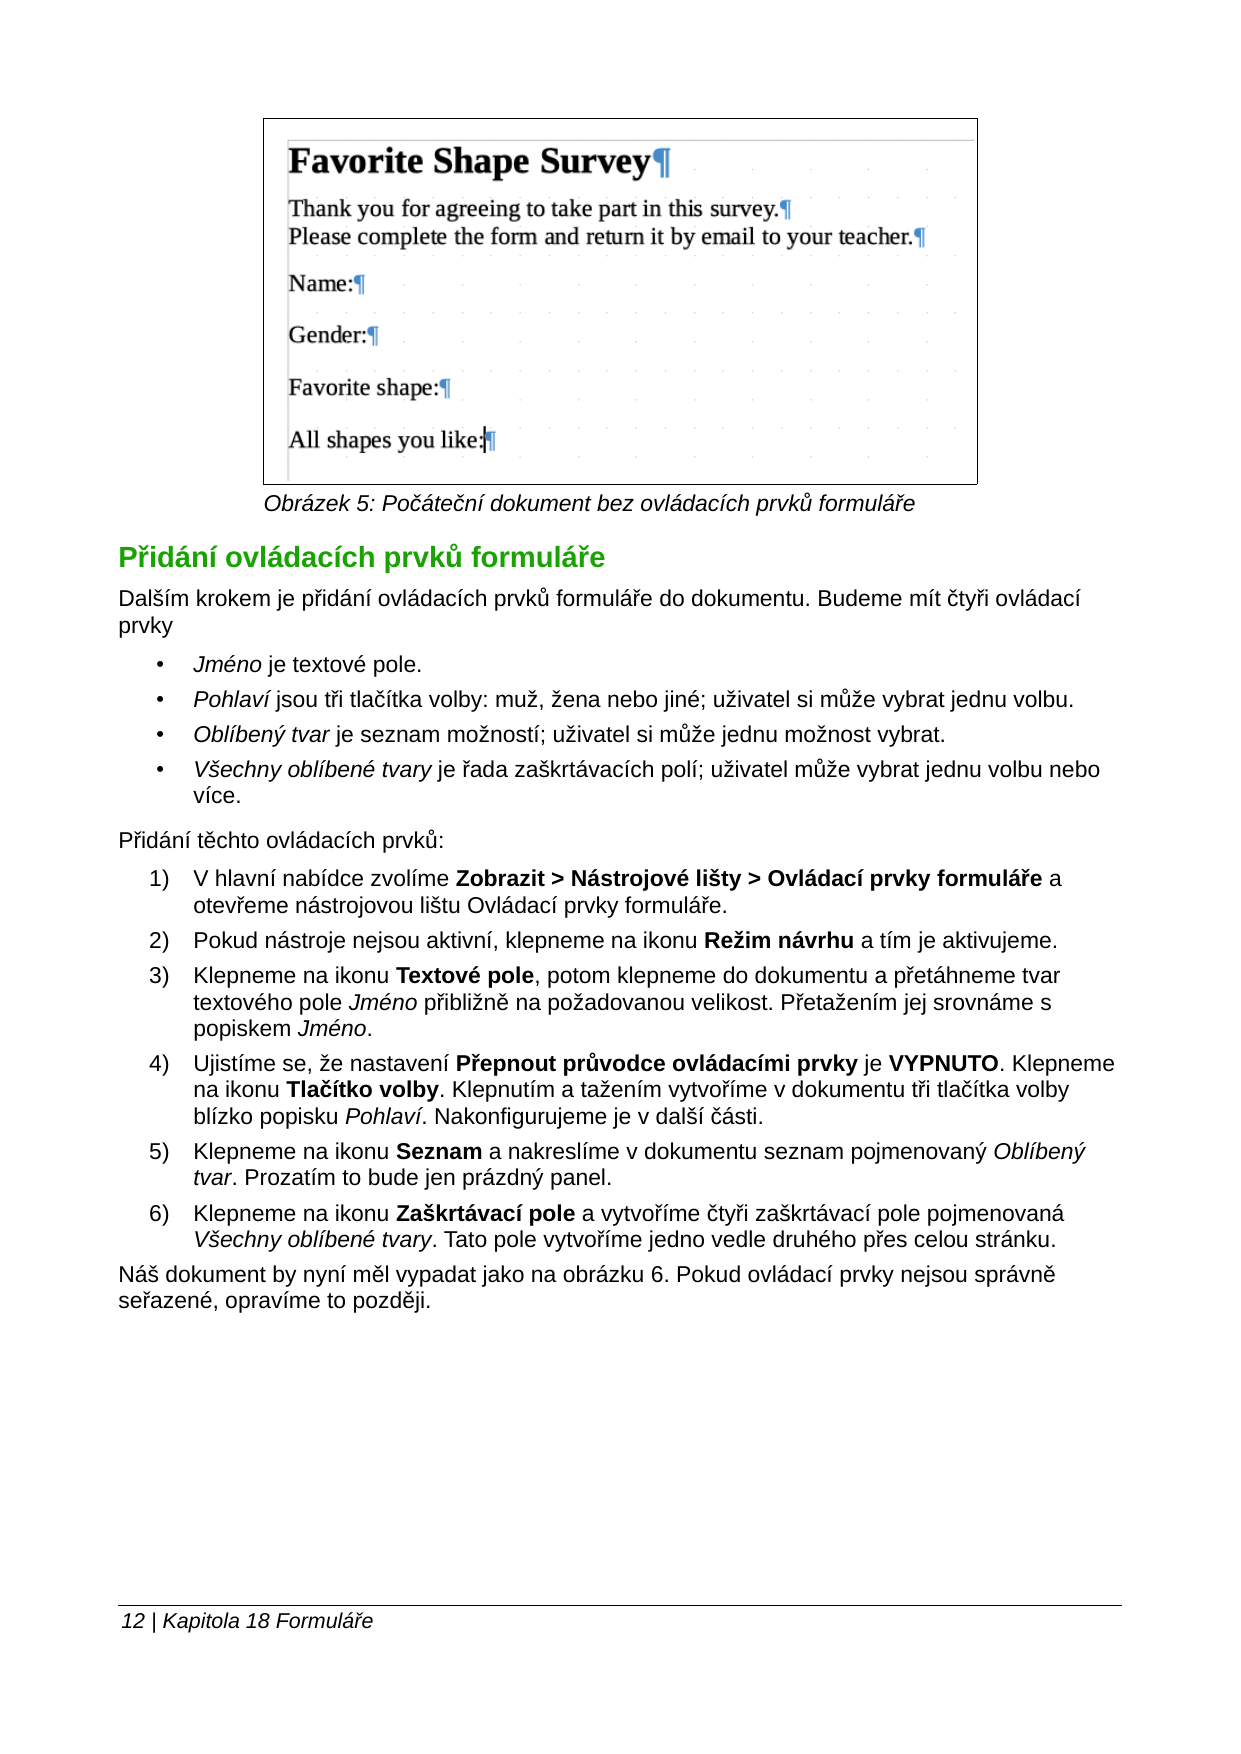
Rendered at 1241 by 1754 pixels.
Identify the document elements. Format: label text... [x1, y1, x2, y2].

list Oblíbený tvar je seznam možností; uživatel si může jednu možnost vybrat. [156, 721, 1122, 747]
text Obrázek 5: Počáteční dokument bez ovládacích prvků formuláře [263, 485, 977, 516]
text Náš dokument by nyní měl vypadat jako na obrázku 6. Pokud ovládací prvky nejsou správně seřazené, opravíme to později. [118, 1261, 1122, 1314]
list Přidání těchto ovládacích prvků: [118, 827, 1122, 853]
list Ujistíme se, že nastavení Přepnout průvodce ovládacími prvky je VYPNUTO. Klepneme na ikonu Tlačítko volby. Klepnutím a tažením vytvoříme v dokumentu tři tlačítka volby blízko popisku Pohlaví. Nakonfigurujeme je v další části. [169, 1050, 1122, 1129]
list Pokud nástroje nejsou aktivní, klepneme na ikonu Režim návrhu a tím je aktivujeme. [169, 927, 1122, 953]
list Dalším krokem je přidání ovládacích prvků formuláře do dokumentu. Budeme mít čtyři ovládací prvky [118, 585, 1122, 638]
text [264, 119, 977, 484]
list Klepneme na ikonu Seznam a nakreslíme v dokumentu seznam pojmenovaný Oblíbený tvar. Prozatím to bude jen prázdný panel. [169, 1138, 1122, 1191]
list Pohlaví jsou tři tlačítka volby: muž, žena nebo jiné; uživatel si může vybrat jednu volbu. [156, 686, 1122, 712]
list V hlavní nabídce zvolíme Zobrazit > Nástrojové lišty > Ovládací prvky formuláře a otevřeme nástrojovou lištu Ovládací prvky formuláře. [169, 865, 1122, 918]
list Jméno je textové pole. [156, 651, 1122, 677]
list Klepneme na ikonu Zaškrtávací pole a vytvoříme čtyři zaškrtávací pole pojmenovaná Všechny oblíbené tvary. Tato pole vytvoříme jedno vedle druhého přes celou stránku. [169, 1199, 1122, 1252]
list Všechny oblíbené tvary je řada zaškrtávacích polí; uživatel může vybrat jednu volbu nebo více. [156, 756, 1122, 809]
subtitle Přidání ovládacích prvků formuláře [118, 540, 1122, 573]
list Klepneme na ikonu Textové pole, potom klepneme do dokumentu a přetáhneme tvar textového pole Jméno přibližně na požadovanou velikost. Přetažením jej srovnáme s popiskem Jméno. [169, 962, 1122, 1041]
picture [266, 121, 974, 481]
